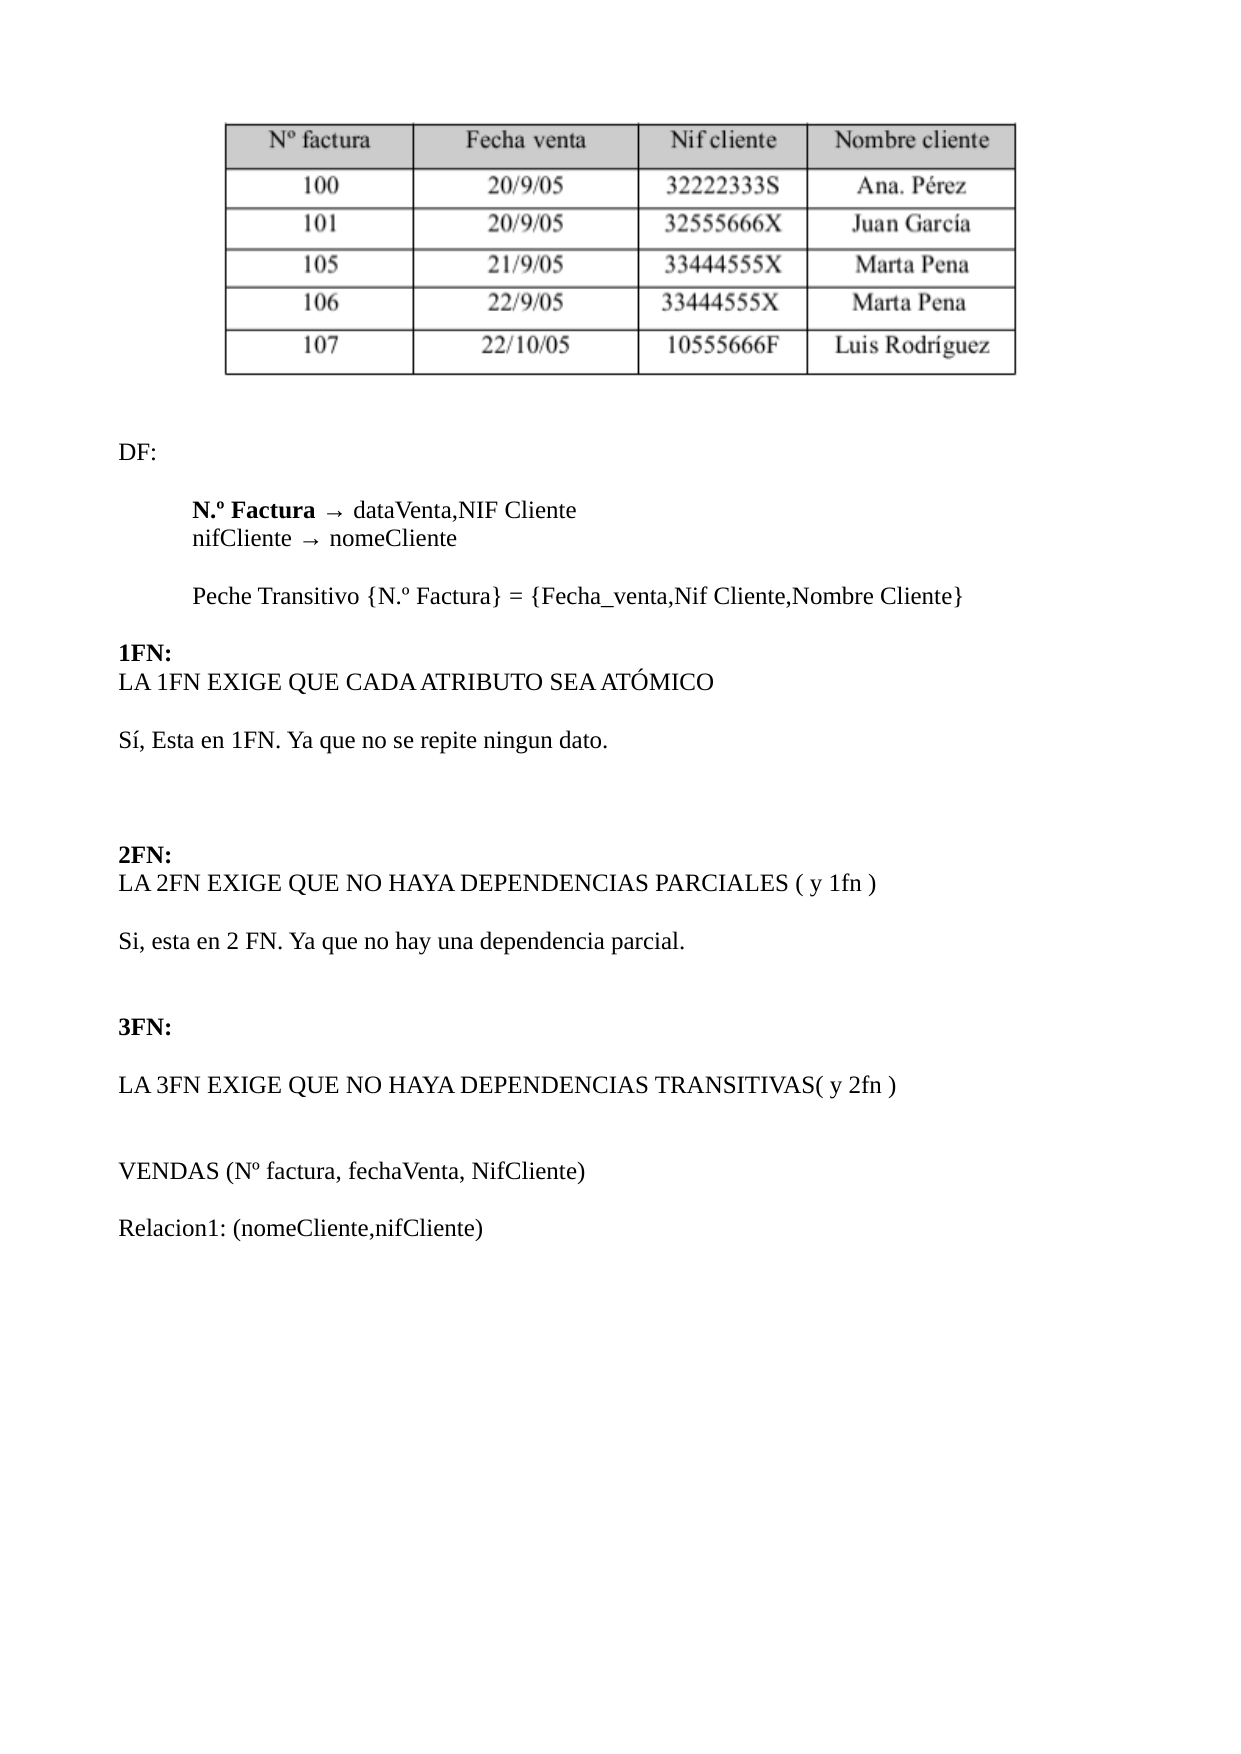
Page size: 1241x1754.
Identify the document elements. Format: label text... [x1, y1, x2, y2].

text nifCliente → nomeCliente [118, 523, 1122, 552]
text Sí, Esta en 1FN. Ya que no se repite ningun dato. [118, 725, 1122, 753]
text 3FN: [118, 1012, 1122, 1041]
text LA 3FN EXIGE QUE NO HAYA DEPENDENCIAS TRANSITIVAS( y 2fn ) [118, 1070, 1122, 1098]
text VENDAS (Nº factura, fechaVenta, NifCliente) [118, 1156, 1122, 1185]
text LA 1FN EXIGE QUE CADA ATRIBUTO SEA ATÓMICO [118, 667, 1122, 696]
text LA 2FN EXIGE QUE NO HAYA DEPENDENCIAS PARCIALES ( y 1fn ) [118, 868, 1122, 897]
text 2FN: [118, 840, 1122, 868]
text Si, esta en 2 FN. Ya que no hay una dependencia parcial. [118, 926, 1122, 955]
picture [219, 118, 1021, 380]
text DF: [118, 437, 1122, 466]
text Peche Transitivo {N.º Factura} = {Fecha_venta,Nif Cliente,Nombre Cliente} [118, 581, 1122, 610]
text Relacion1: (nomeCliente,nifCliente) [118, 1213, 1122, 1242]
text 1FN: [118, 638, 1122, 667]
text N.º Factura → dataVenta,NIF Cliente [118, 495, 1122, 523]
